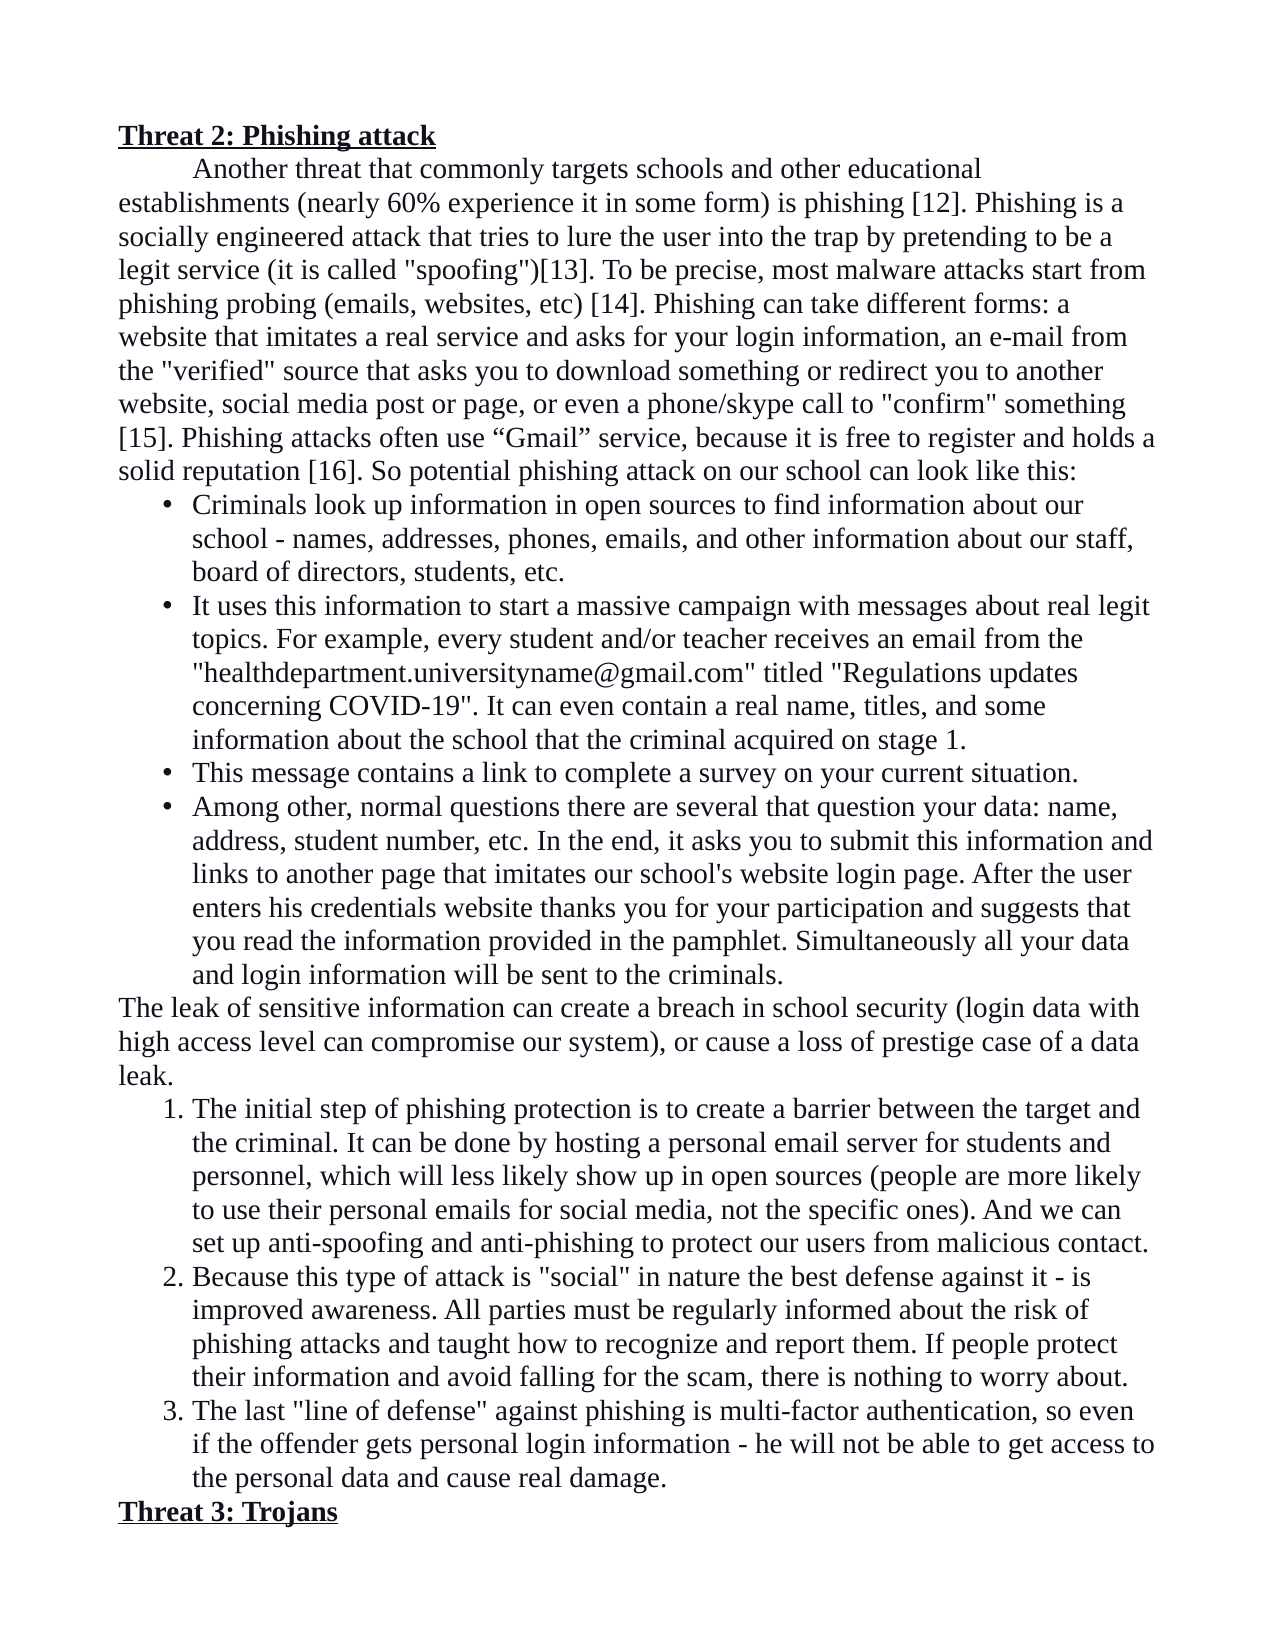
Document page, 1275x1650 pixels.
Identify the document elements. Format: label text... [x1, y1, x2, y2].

list The last "line of defense" against phishing is multi-factor authentication, so even if the offender gets personal login information - he will not be able to get access to the personal data and cause real damage. [162, 1393, 1157, 1494]
list It uses this information to start a massive campaign with messages about real legit topics. For example, every student and/or teacher receives an email from the "healthdepartment.universityname@gmail.com" titled "Regulations updates concerning COVID-19". It can even contain a real name, titles, and some information about the school that the criminal acquired on stage 1. [162, 588, 1157, 756]
list Criminals look up information in open sources to find information about our school - names, addresses, phones, emails, and other information about our staff, board of directors, students, etc. [162, 487, 1157, 588]
text Another threat that commonly targets schools and other educational establishments (nearly 60% experience it in some form) is phishing [12]. Phishing is a socially engineered attack that tries to lure the user into the trap by pretending to be a legit service (it is called "spoofing")[13]. To be precise, most malware attacks start from phishing probing (emails, websites, etc) [14]. Phishing can take different forms: a website that imitates a real service and asks for your login information, an e-mail from the "verified" source that asks you to download something or redirect you to another website, social media post or page, or even a phone/skype call to "confirm" something [15]. Phishing attacks often use “Gmail” service, because it is free to register and holds a solid reputation [16]. So potential phishing attack on our school can look like this: [118, 152, 1157, 487]
text Threat 3: Trojans [118, 1494, 1157, 1527]
list The initial step of phishing protection is to create a barrier between the target and the criminal. It can be done by hosting a personal email server for students and personnel, which will less likely show up in open sources (people are more likely to use their personal emails for social media, not the specific ones). And we can set up anti-spoofing and anti-phishing to protect our users from malicious contact. [162, 1091, 1157, 1259]
list Among other, normal questions there are several that question your data: name, address, student number, etc. In the end, it asks you to submit this information and links to another page that imitates our school's website login page. After the user enters his credentials website thanks you for your participation and suggests that you read the information provided in the pamphlet. Simultaneously all your data and login information will be sent to the criminals. [162, 789, 1157, 991]
text The leak of sensitive information can create a breach in school security (login data with high access level can compromise our system), or cause a loss of prestige case of a data leak. [118, 991, 1157, 1091]
list Because this type of attack is "social" in nature the best defense against it - is improved awareness. All parties must be regularly informed about the risk of phishing attacks and taught how to recognize and report them. If people protect their information and avoid falling for the scam, there is nothing to worry about. [162, 1259, 1157, 1393]
list This message contains a link to complete a survey on your current situation. [162, 756, 1157, 789]
text Threat 2: Phishing attack [118, 118, 1157, 152]
